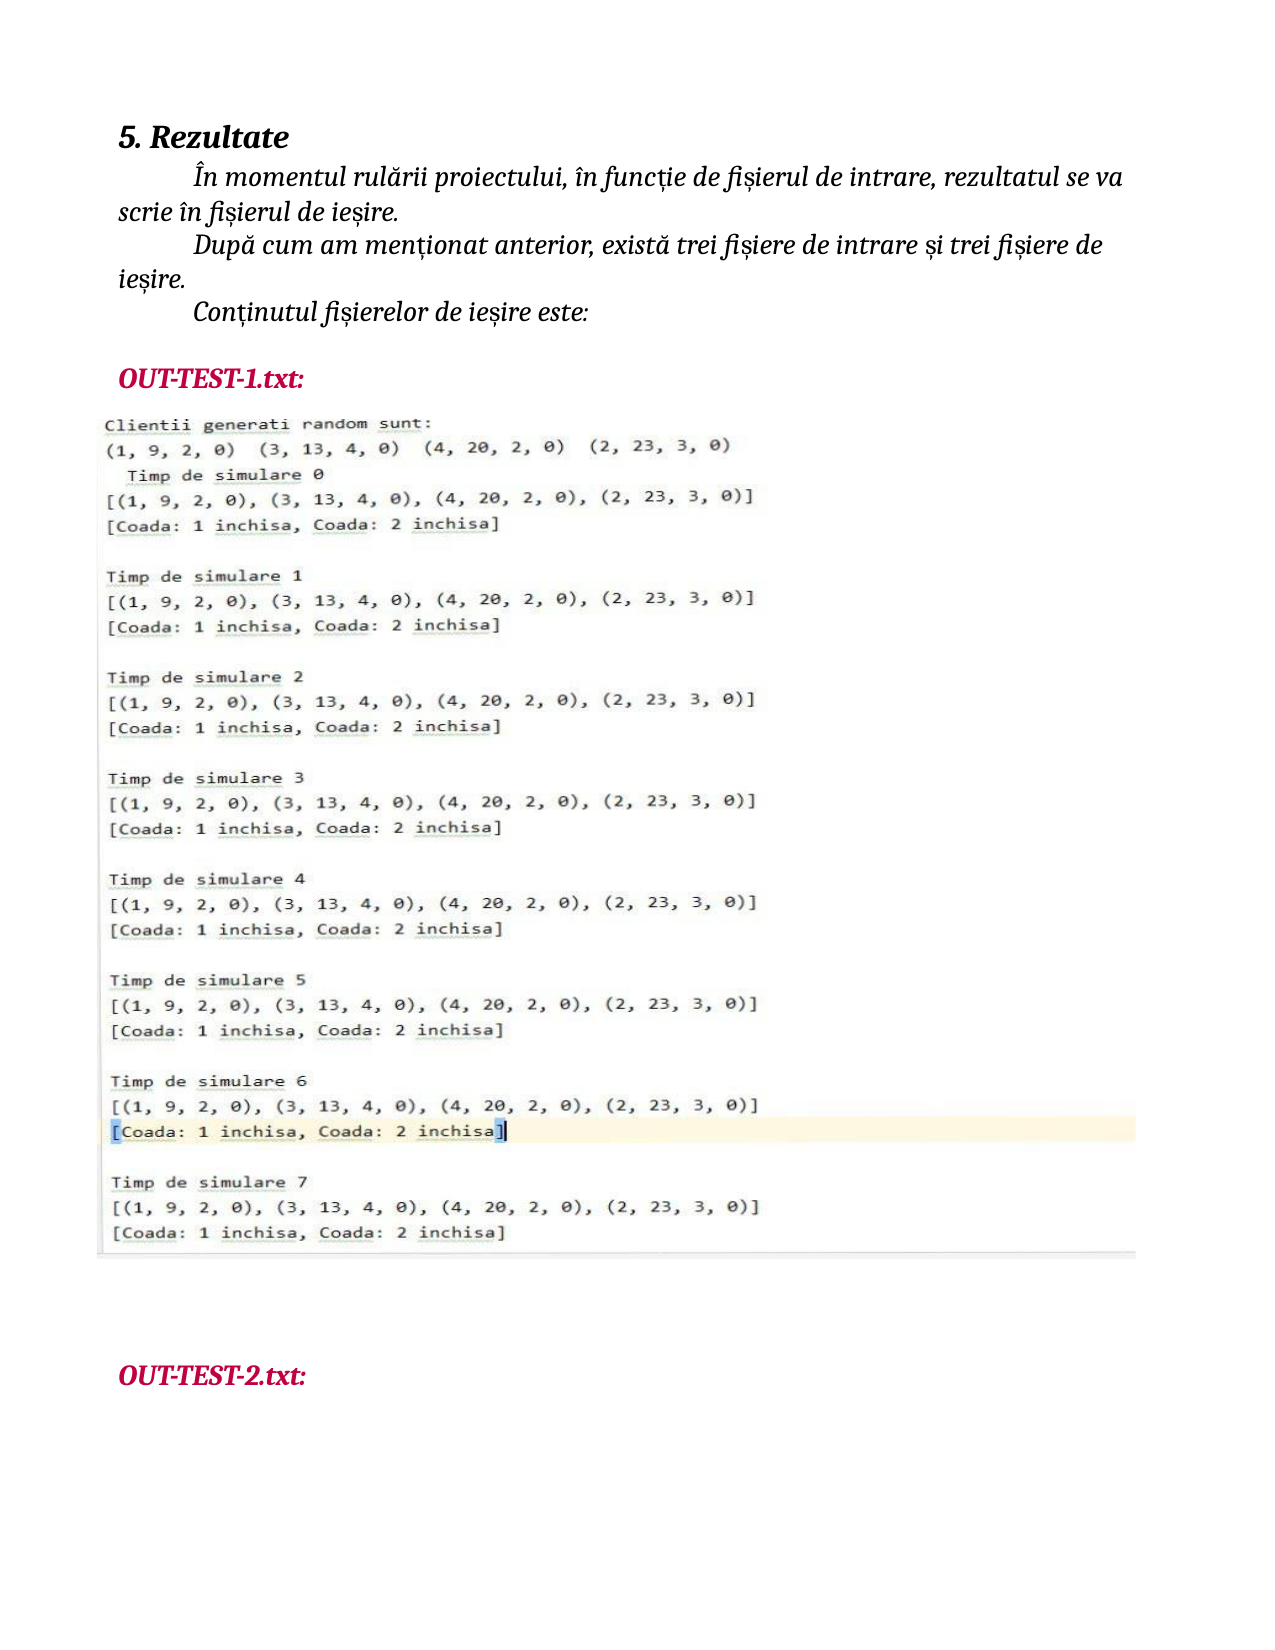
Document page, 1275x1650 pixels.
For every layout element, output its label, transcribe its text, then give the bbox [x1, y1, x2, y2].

text 5. Rezultate [118, 118, 1157, 156]
text OUT-TEST-1.txt: [118, 362, 1157, 396]
text Conținutul fișierelor de ieșire este: [118, 295, 1157, 329]
text OUT-TEST-2.txt: [118, 1359, 1157, 1393]
text În momentul rulării proiectului, în funcție de fișierul de intrare, rezultatul se va scrie în fișierul de ieșire. [118, 156, 1157, 228]
text După cum am menționat anterior, există trei fișiere de intrare și trei fișiere de ieșire. [118, 228, 1157, 295]
picture [96, 419, 1136, 1259]
